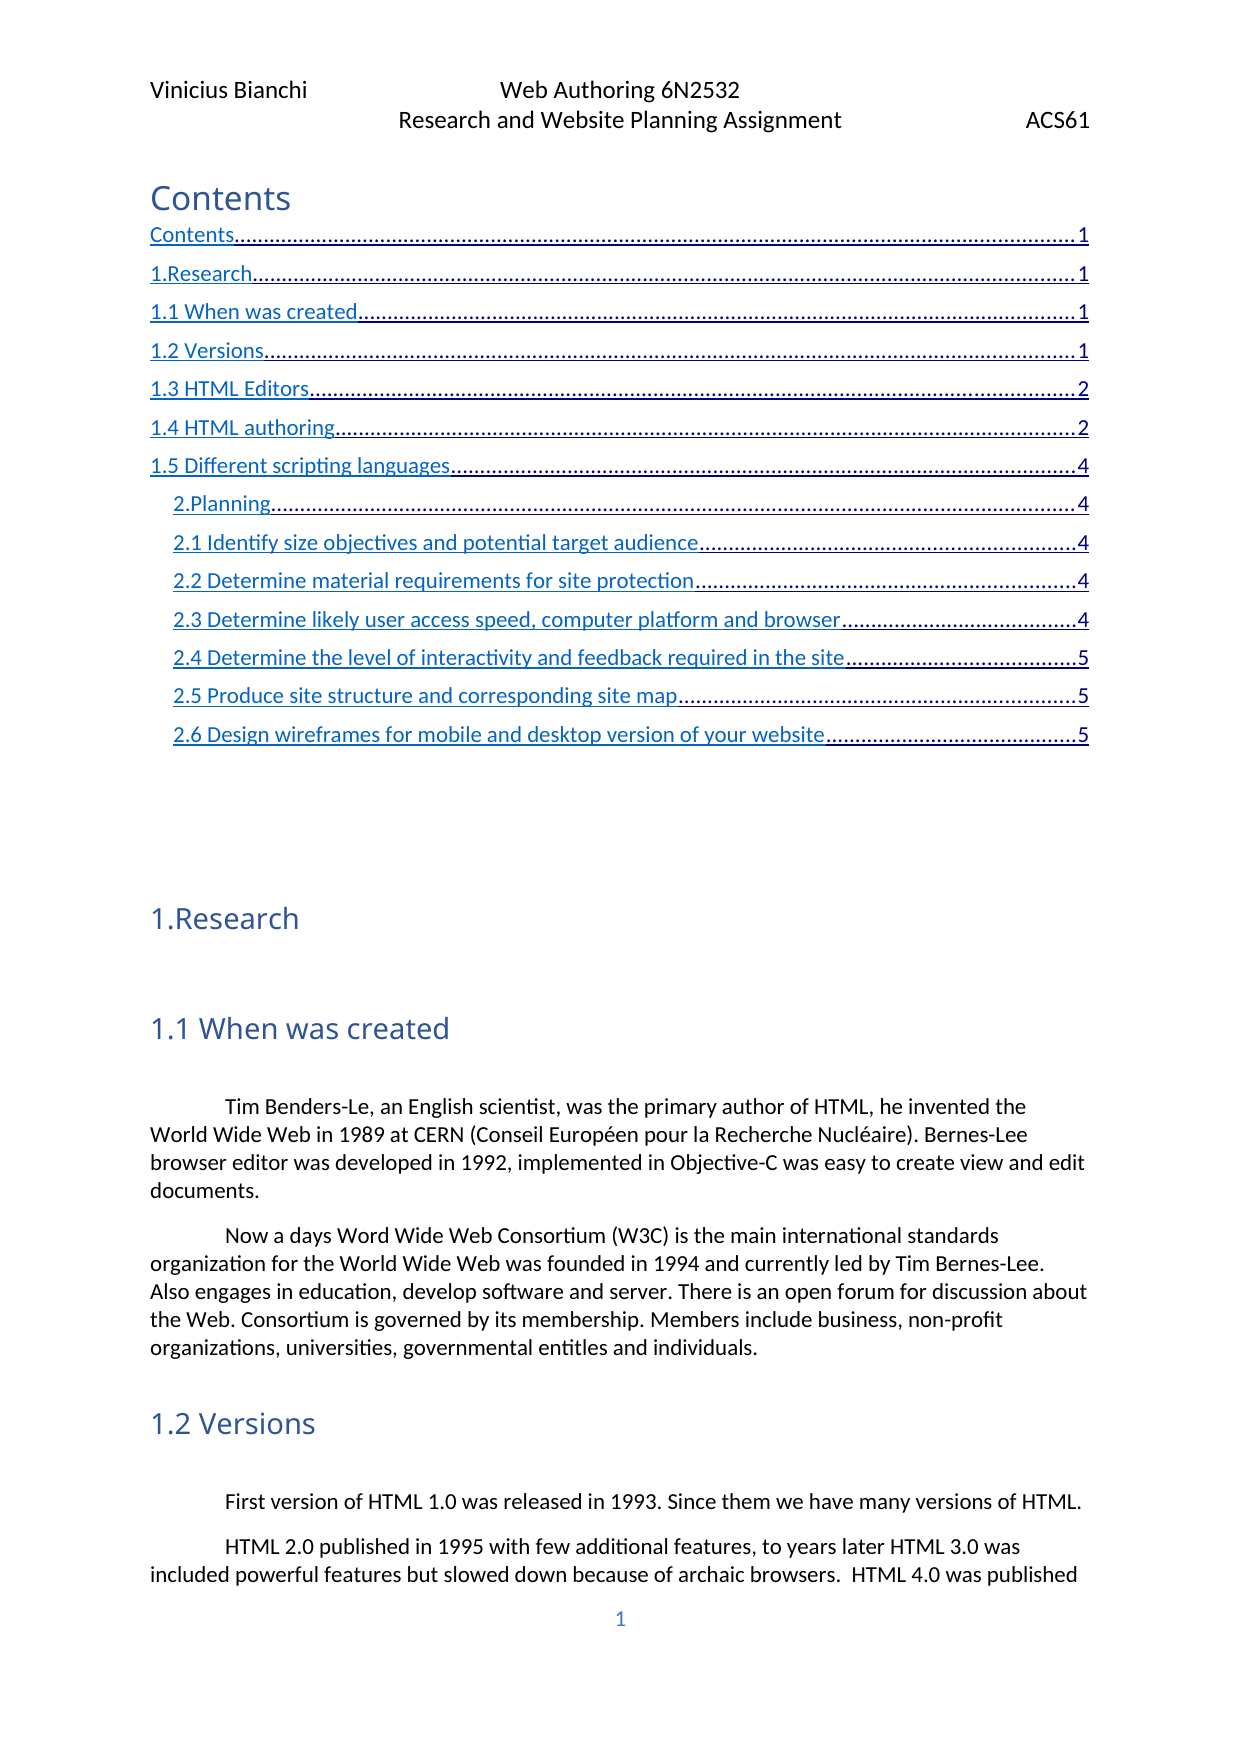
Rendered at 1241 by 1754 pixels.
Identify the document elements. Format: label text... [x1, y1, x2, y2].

text First version of HTML 1.0 was released in 1993. Since them we have many versions of HTML. [150, 1487, 1090, 1515]
text 1.5 Different scripting languages 4 [150, 451, 1090, 479]
subtitle 1.2 Versions [150, 1403, 1090, 1443]
subtitle Contents [150, 175, 1090, 220]
text Contents 1 [150, 220, 1090, 248]
text 1.1 When was created 1 [150, 297, 1090, 325]
text 2.5 Produce site structure and corresponding site map 5 [173, 682, 1090, 710]
text 2.6 Design wireframes for mobile and desktop version of your website 5 [173, 720, 1090, 748]
text 2.2 Determine material requirements for site protection 4 [173, 566, 1090, 594]
text 2.Planning 4 [173, 489, 1090, 517]
text 1.2 Versions 1 [150, 336, 1090, 364]
subtitle 1.Research [150, 899, 1090, 938]
text Tim Benders-Le, an English scientist, was the primary author of HTML, he invented the World Wide Web in 1989 at CERN (Conseil Européen pour la Recherche Nucléaire). Bernes-Lee browser editor was developed in 1992, implemented in Objective-C was easy to create view and edit documents. [150, 1092, 1090, 1204]
text 2.3 Determine likely user access speed, computer platform and browser 4 [173, 605, 1090, 633]
text 1.3 HTML Editors 2 [150, 374, 1090, 402]
subtitle 1.1 When was created [150, 1008, 1090, 1048]
text 1.Research 1 [150, 259, 1090, 287]
text HTML 2.0 published in 1995 with few additional features, to years later HTML 3.0 was included powerful features but slowed down because of archaic browsers. HTML 4.0 was published [150, 1532, 1090, 1588]
text 1.4 HTML authoring 2 [150, 413, 1090, 441]
text Now a days Word Wide Web Consortium (W3C) is the main international standards organization for the World Wide Web was founded in 1994 and currently led by Tim Bernes-Lee. Also engages in education, develop software and server. There is an open forum for discussion about the Web. Consortium is governed by its membership. Members include business, non-profit organizations, universities, governmental entitles and individuals. [150, 1221, 1090, 1361]
text 2.4 Determine the level of interactivity and feedback required in the site 5 [173, 643, 1090, 671]
text 2.1 Identify size objectives and potential target audience 4 [173, 528, 1090, 556]
